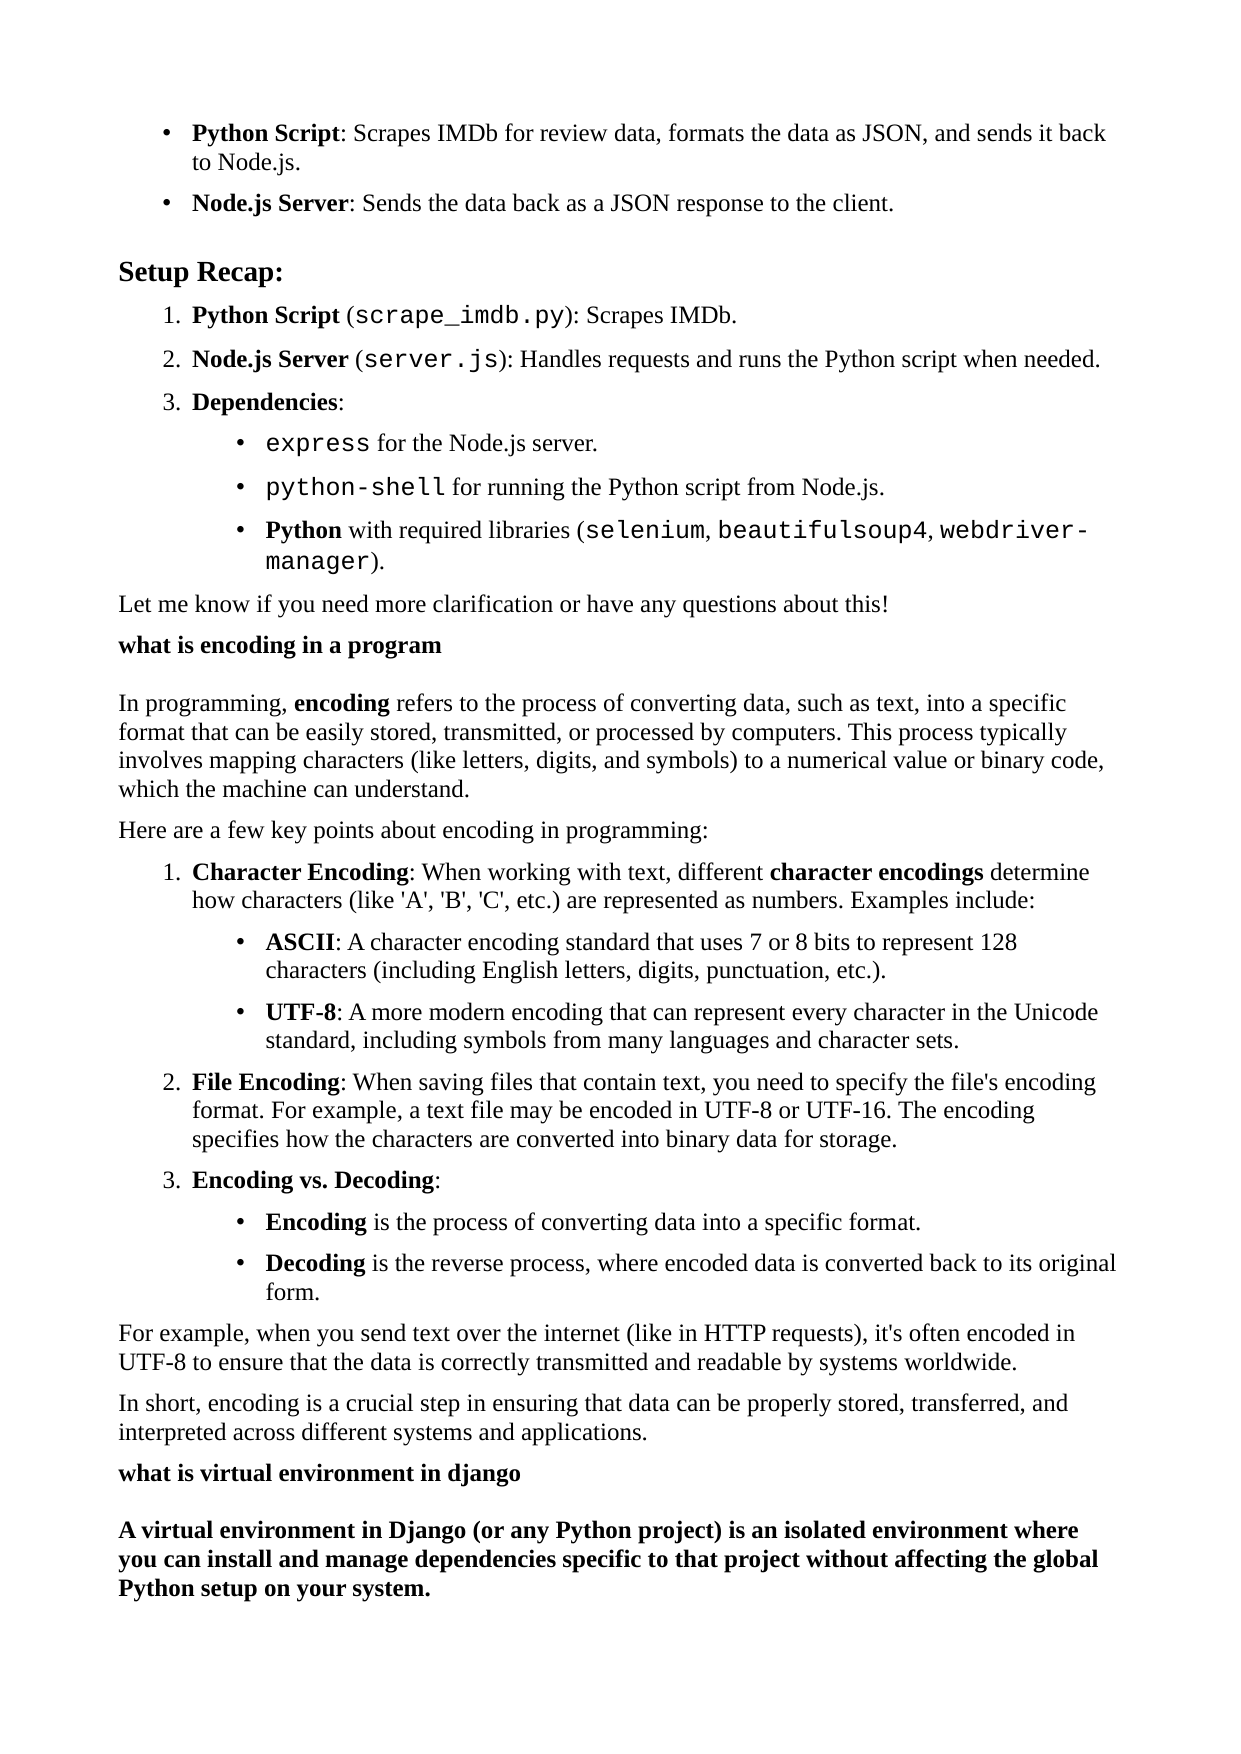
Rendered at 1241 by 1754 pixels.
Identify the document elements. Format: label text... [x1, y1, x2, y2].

list Decoding is the reverse process, where encoded data is converted back to its original form. [236, 1248, 1122, 1305]
list Encoding is the process of converting data into a specific format. [236, 1207, 1122, 1235]
text what is virtual environment in django [118, 1458, 1122, 1487]
list Python with required libraries (selenium, beautifulsoup4, webdriver-manager). [236, 515, 1122, 577]
list Node.js Server: Sends the data back as a JSON response to the client. [162, 188, 1122, 217]
list Python Script (scrape_imdb.py): Scrapes IMDb. [162, 300, 1122, 331]
list express for the Node.js server. [236, 428, 1122, 459]
text Let me know if you need more clarification or have any questions about this! [118, 589, 1122, 618]
text For example, when you send text over the internet (like in HTTP requests), it's often encoded in UTF-8 to ensure that the data is correctly transmitted and readable by systems worldwide. [118, 1318, 1122, 1375]
text In short, encoding is a crucial step in ensuring that data can be properly stored, transferred, and interpreted across different systems and applications. [118, 1388, 1122, 1445]
list Encoding vs. Decoding: [162, 1165, 1122, 1194]
text what is encoding in a program [118, 630, 1122, 659]
list Dependencies: [162, 387, 1122, 416]
text A virtual environment in Django (or any Python project) is an isolated environment where you can install and manage dependencies specific to that project without affecting the global Python setup on your system. [118, 1515, 1122, 1602]
list Character Encoding: When working with text, different character encodings determine how characters (like 'A', 'B', 'C', etc.) are represented as numbers. Examples include: [162, 857, 1122, 914]
list Python Script: Scrapes IMDb for review data, formats the data as JSON, and sends it back to Node.js. [162, 118, 1122, 176]
list python-shell for running the Python script from Node.js. [236, 472, 1122, 502]
text Here are a few key points about encoding in programming: [118, 815, 1122, 844]
subtitle Setup Recap: [118, 254, 1122, 288]
list Node.js Server (server.js): Handles requests and runs the Python script when needed. [162, 344, 1122, 374]
text In programming, encoding refers to the process of converting data, such as text, into a specific format that can be easily stored, transmitted, or processed by computers. This process typically involves mapping characters (like letters, digits, and symbols) to a numerical value or binary code, which the machine can understand. [118, 688, 1122, 803]
list UTF-8: A more modern encoding that can represent every character in the Unicode standard, including symbols from many languages and character sets. [236, 997, 1122, 1054]
list File Encoding: When saving files that contain text, you need to specify the file's encoding format. For example, a text file may be encoded in UTF-8 or UTF-16. The encoding specifies how the characters are converted into binary data for storage. [162, 1067, 1122, 1153]
list ASCII: A character encoding standard that uses 7 or 8 bits to represent 128 characters (including English letters, digits, punctuation, etc.). [236, 927, 1122, 984]
